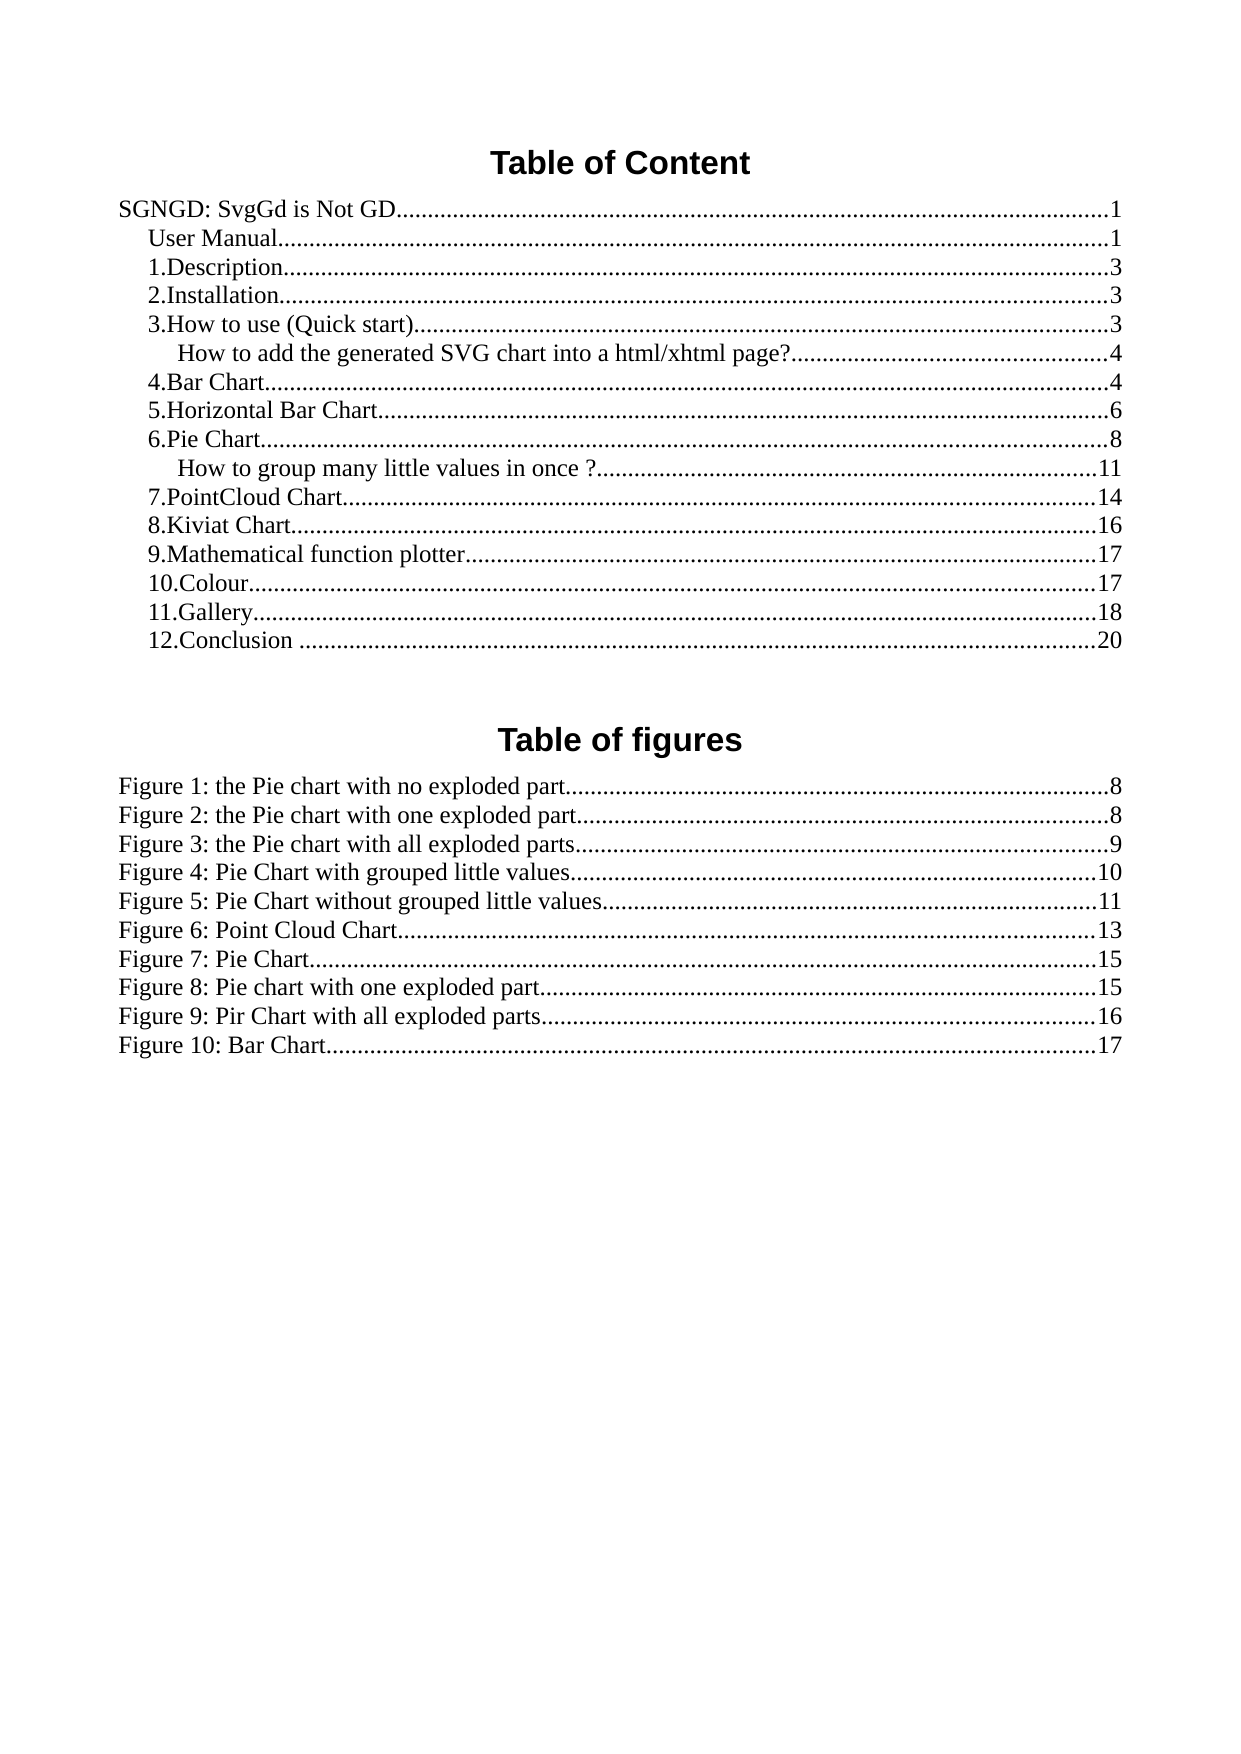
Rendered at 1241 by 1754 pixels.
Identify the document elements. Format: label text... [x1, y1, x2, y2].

text 3.How to use (Quick start) 3 [148, 309, 1122, 338]
text 9.Mathematical function plotter 17 [148, 539, 1122, 568]
text 4.Bar Chart 4 [148, 367, 1122, 395]
text Figure 9: Pir Chart with all exploded parts 16 [118, 1001, 1122, 1030]
text 7.PointCloud Chart 14 [148, 482, 1122, 510]
text Figure 3: the Pie chart with all exploded parts 9 [118, 829, 1122, 857]
subtitle Table of Content [118, 143, 1122, 182]
text Figure 5: Pie Chart without grouped little values 11 [118, 886, 1122, 915]
text Figure 6: Point Cloud Chart 13 [118, 915, 1122, 944]
text Figure 7: Pie Chart 15 [118, 944, 1122, 972]
text Figure 4: Pie Chart with grouped little values 10 [118, 857, 1122, 886]
text Figure 10: Bar Chart 17 [118, 1030, 1122, 1059]
text 11.Gallery 18 [148, 597, 1122, 625]
text 1.Description 3 [148, 252, 1122, 280]
text 6.Pie Chart 8 [148, 424, 1122, 453]
text SGNGD: SvgGd is Not GD 1 [118, 194, 1122, 223]
text 5.Horizontal Bar Chart 6 [148, 395, 1122, 424]
text Figure 1: the Pie chart with no exploded part 8 [118, 771, 1122, 800]
text 8.Kiviat Chart 16 [148, 510, 1122, 539]
text How to add the generated SVG chart into a html/xhtml page? 4 [177, 338, 1122, 367]
text 12.Conclusion 20 [148, 625, 1122, 654]
text User Manual 1 [148, 223, 1122, 252]
text 10.Colour 17 [148, 568, 1122, 597]
text 2.Installation 3 [148, 280, 1122, 309]
text Figure 2: the Pie chart with one exploded part 8 [118, 800, 1122, 829]
text Figure 8: Pie chart with one exploded part 15 [118, 972, 1122, 1001]
subtitle Table of figures [118, 720, 1122, 759]
text How to group many little values in once ? 11 [177, 453, 1122, 482]
